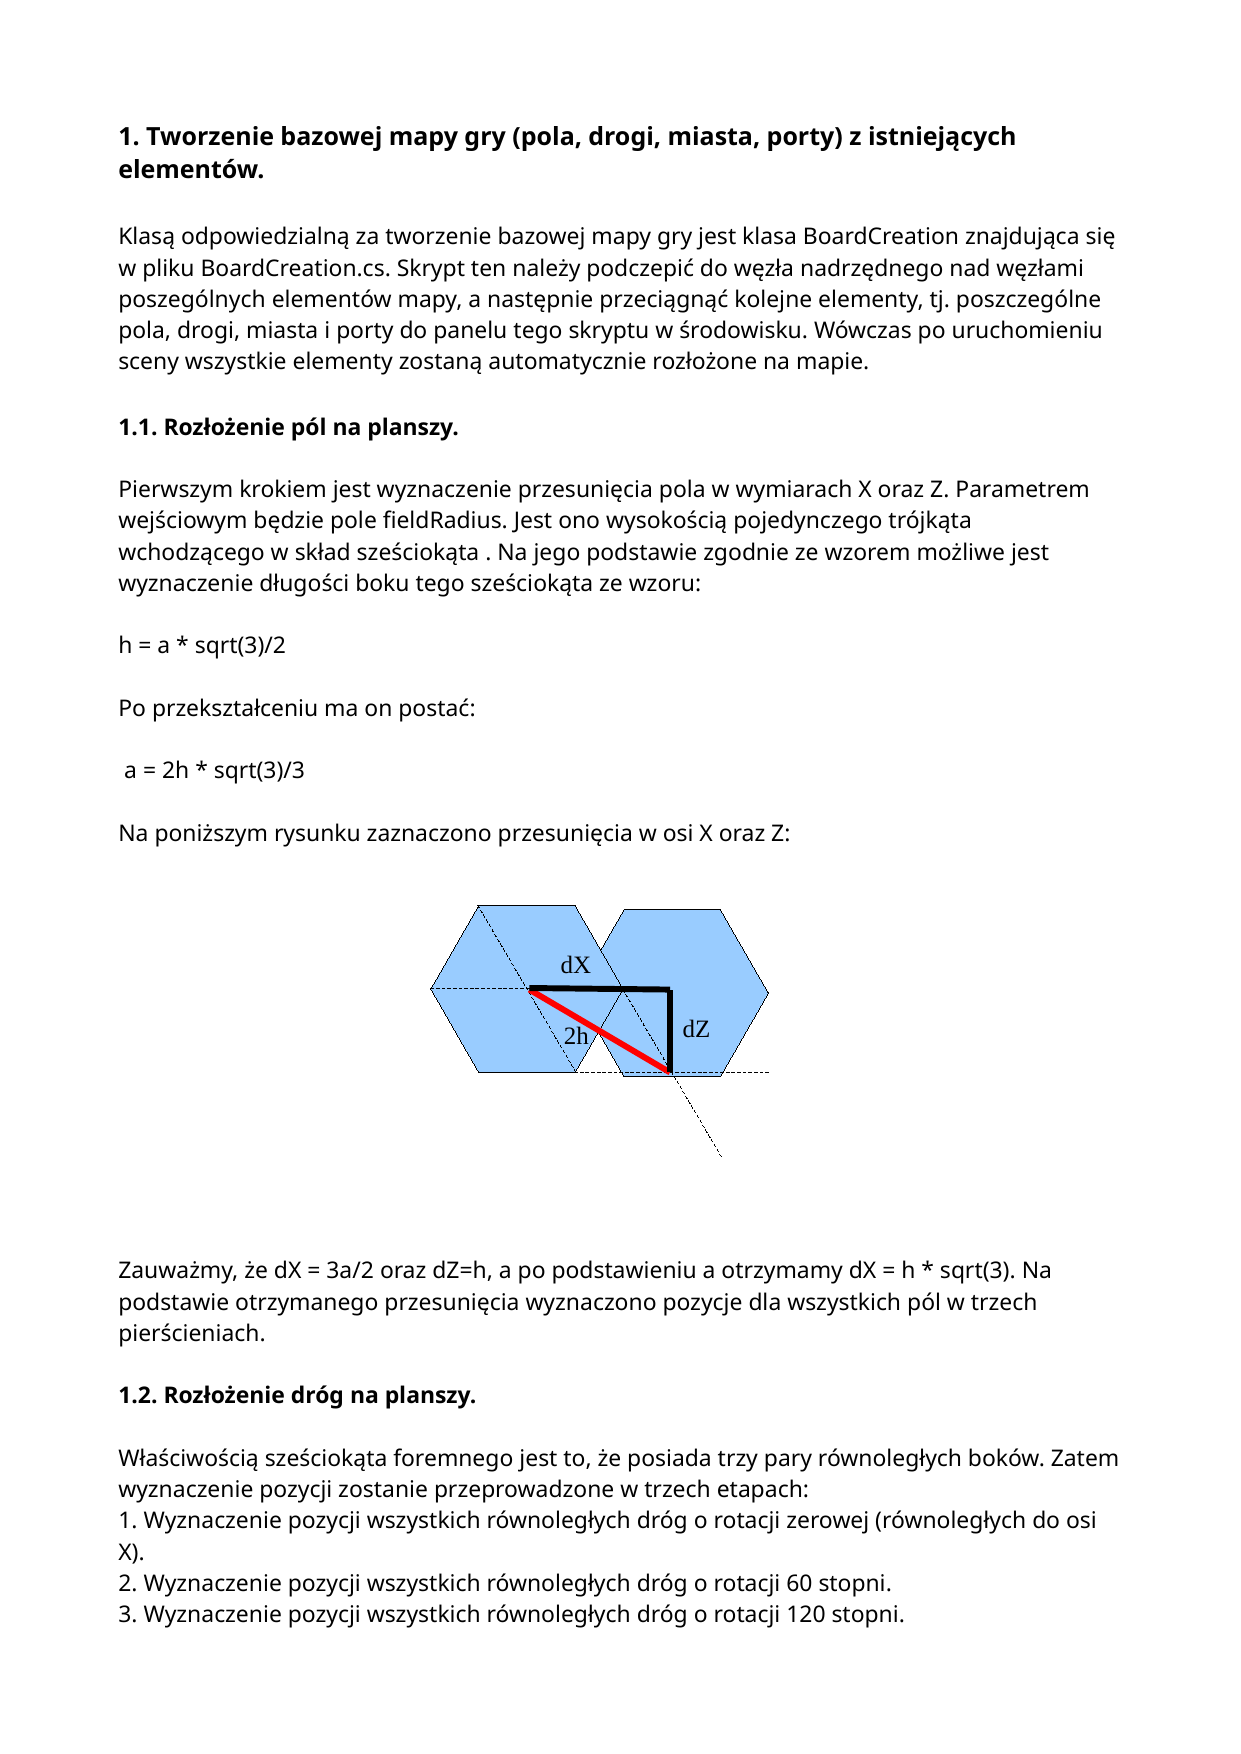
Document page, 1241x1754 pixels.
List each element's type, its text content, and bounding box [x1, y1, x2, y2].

text 1. Wyznaczenie pozycji wszystkich równoległych dróg o rotacji zerowej (równoległych do osi X). [118, 1504, 1122, 1567]
text h = a * sqrt(3)/2 [118, 629, 1122, 661]
text Właściwością sześciokąta foremnego jest to, że posiada trzy pary równoległych boków. Zatem wyznaczenie pozycji zostanie przeprowadzone w trzech etapach: [118, 1442, 1122, 1504]
text Na poniższym rysunku zaznaczono przesunięcia w osi X oraz Z: [118, 817, 1122, 848]
text 1.2. Rozłożenie dróg na planszy. [118, 1379, 1122, 1411]
text a = 2h * sqrt(3)/3 [118, 754, 1122, 786]
text Zauważmy, że dX = 3a/2 oraz dZ=h, a po podstawieniu a otrzymamy dX = h * sqrt(3). Na podstawie otrzymanego przesunięcia wyznaczono pozycje dla wszystkich pól w trzech pierścieniach. [118, 1254, 1122, 1348]
text Klasą odpowiedzialną za tworzenie bazowej mapy gry jest klasa BoardCreation znajdująca się w pliku BoardCreation.cs. Skrypt ten należy podczepić do węzła nadrzędnego nad węzłami poszególnych elementów mapy, a następnie przeciągnąć kolejne elementy, tj. poszczególne pola, drogi, miasta i porty do panelu tego skryptu w środowisku. Wówczas po uruchomieniu sceny wszystkie elementy zostaną automatycznie rozłożone na mapie. [118, 220, 1122, 377]
text Po przekształceniu ma on postać: [118, 692, 1122, 723]
text 2. Wyznaczenie pozycji wszystkich równoległych dróg o rotacji 60 stopni. [118, 1567, 1122, 1598]
text Pierwszym krokiem jest wyznaczenie przesunięcia pola w wymiarach X oraz Z. Parametrem wejściowym będzie pole fieldRadius. Jest ono wysokością pojedynczego trójkąta wchodzącego w skład sześciokąta . Na jego podstawie zgodnie ze wzorem możliwe jest wyznaczenie długości boku tego sześciokąta ze wzoru: [118, 473, 1122, 598]
text 1.1. Rozłożenie pól na planszy. [118, 411, 1122, 442]
text 3. Wyznaczenie pozycji wszystkich równoległych dróg o rotacji 120 stopni. [118, 1598, 1122, 1629]
text 1. Tworzenie bazowej mapy gry (pola, drogi, miasta, porty) z istniejących elementów. [118, 118, 1122, 186]
